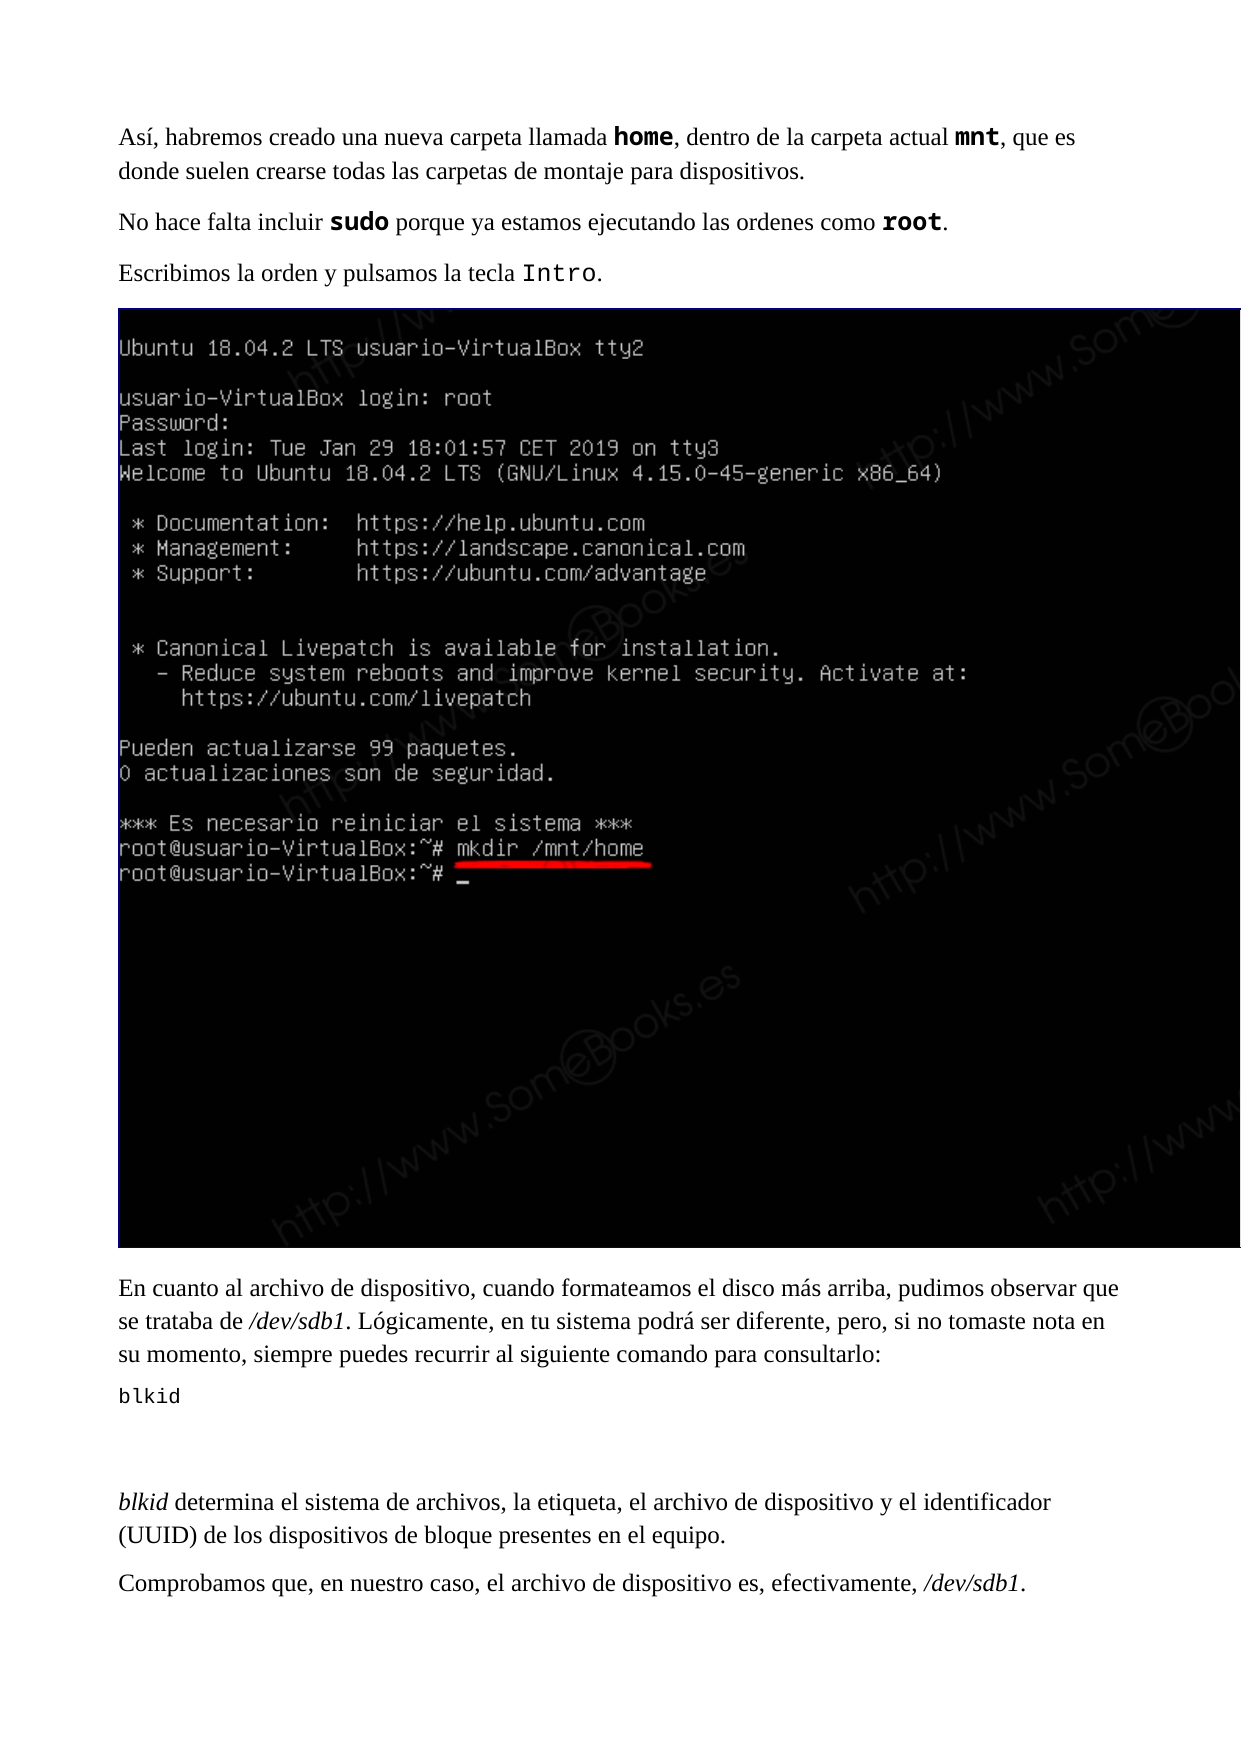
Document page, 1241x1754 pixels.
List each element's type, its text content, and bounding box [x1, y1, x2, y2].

text Escribimos la orden y pulsamos la tecla Intro. [118, 258, 1122, 289]
text blkid [118, 1386, 1122, 1410]
text Comprobamos que, en nuestro caso, el archivo de dispositivo es, efectivamente, /dev/sdb1. [118, 1568, 1122, 1596]
text blkid determina el sistema de archivos, la etiqueta, el archivo de dispositivo y el identificador (UUID) de los dispositivos de bloque presentes en el equipo. [118, 1487, 1122, 1549]
picture [120, 310, 1241, 1247]
text Así, habremos creado una nueva carpeta llamada home, dentro de la carpeta actual mnt, que es donde suelen crearse todas las carpetas de montaje para dispositivos. [118, 118, 1122, 185]
text En cuanto al archivo de dispositivo, cuando formateamos el disco más arriba, pudimos observar que se trataba de /dev/sdb1. Lógicamente, en tu sistema podrá ser diferente, pero, si no tomaste nota en su momento, siempre puedes recurrir al siguiente comando para consultarlo: [118, 1273, 1122, 1367]
text No hace falta incluir sudo porque ya estamos ejecutando las ordenes como root. [118, 204, 1122, 238]
